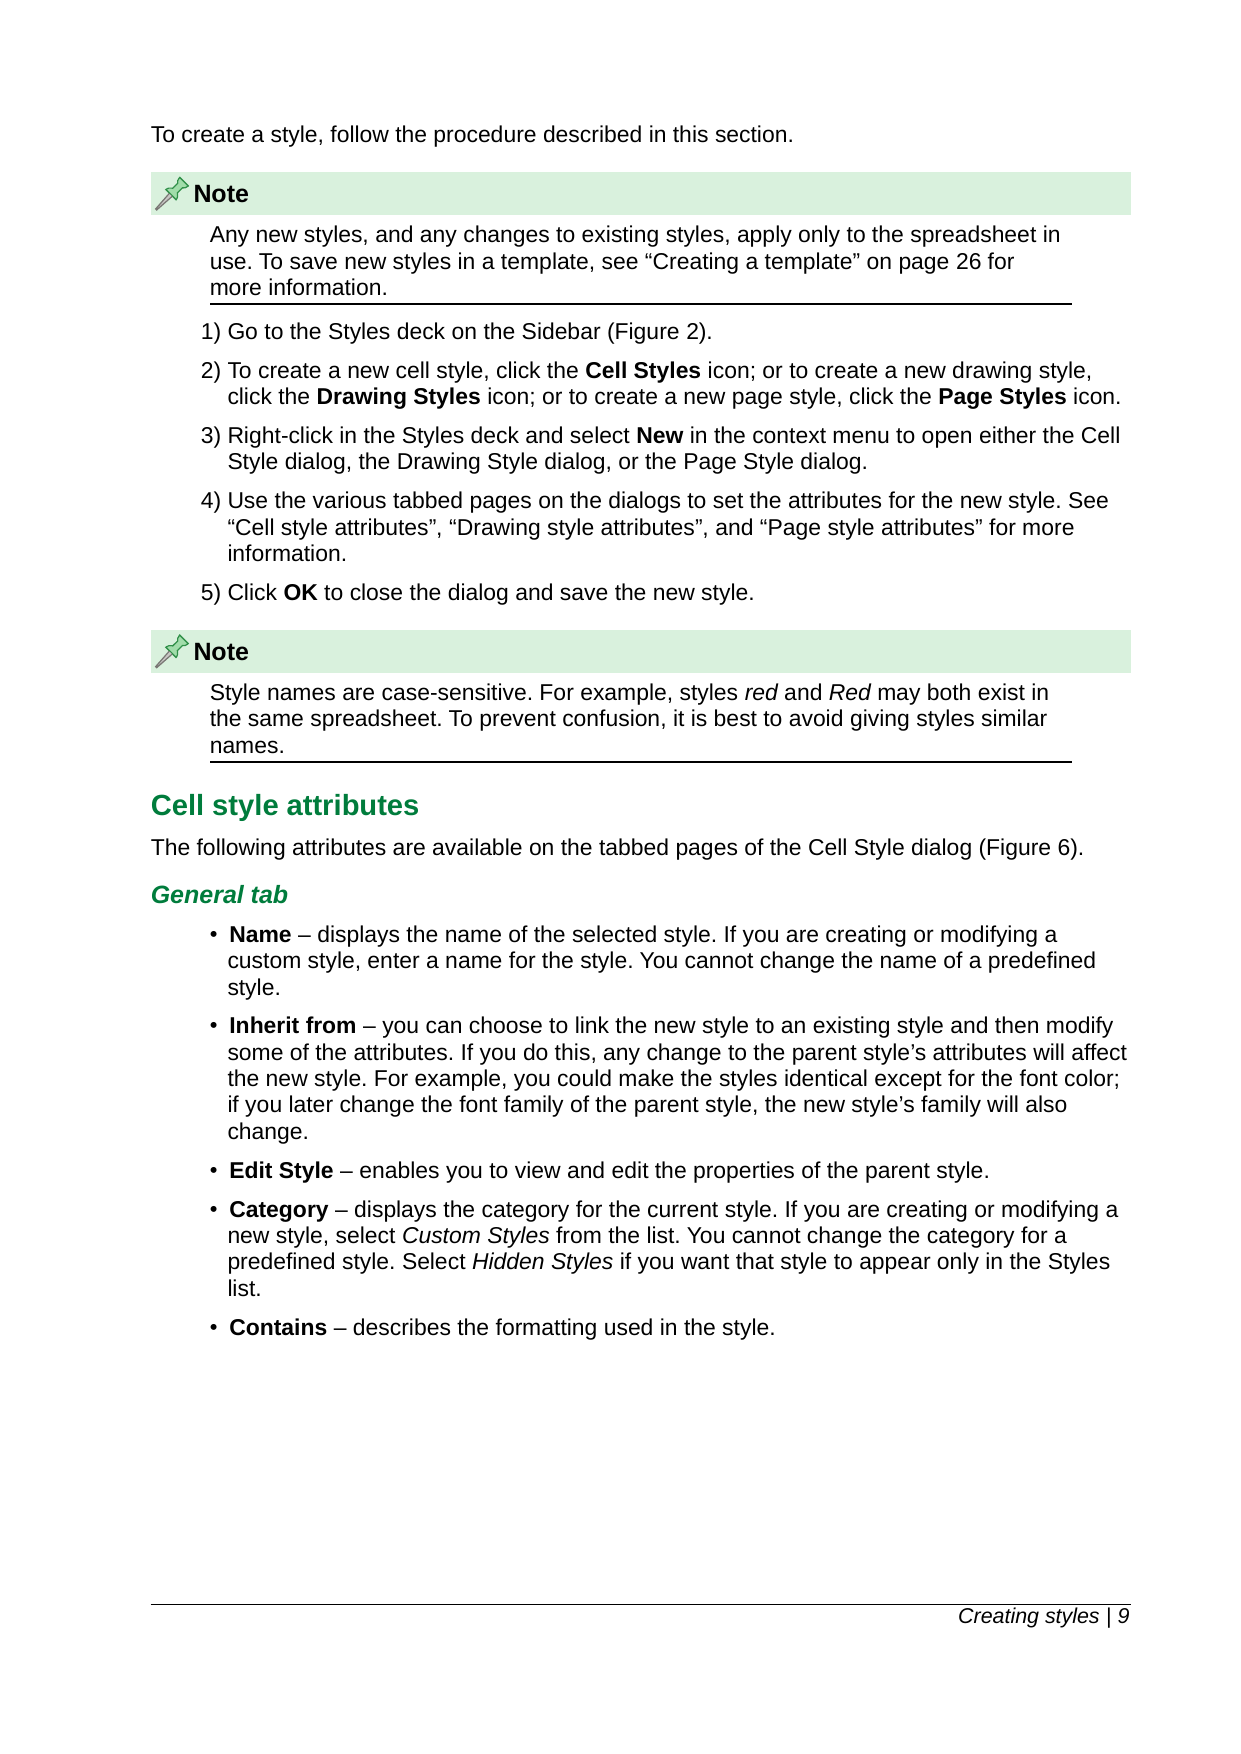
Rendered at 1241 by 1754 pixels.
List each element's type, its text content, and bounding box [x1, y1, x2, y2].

list Right-click in the Styles deck and select New in the context menu to open either the Cell Style dialog, the Drawing Style dialog, or the Page Style dialog. [227, 422, 1131, 475]
list Go to the Styles deck on the Sidebar (Figure 2). [227, 318, 1131, 344]
list To create a new cell style, click the Cell Styles icon; or to create a new drawing style, click the Drawing Styles icon; or to create a new page style, click the Page Styles icon. [227, 357, 1131, 409]
list Use the various tabbed pages on the dialogs to set the attributes for the new style. See “Cell style attributes”, “Drawing style attributes”, and “Page style attributes” for more information. [227, 487, 1131, 566]
list Click OK to close the dialog and save the new style. [227, 579, 1131, 605]
list Contains – describes the formatting used in the style. [209, 1313, 1131, 1340]
list Category – displays the category for the current style. If you are creating or modifying a new style, select Custom Styles from the list. You cannot change the category for a predefined style. Select Hidden Styles if you want that style to appear only in the Styles list. [209, 1196, 1131, 1301]
subtitle Note [151, 630, 1131, 673]
list Name – displays the name of the selected style. If you are creating or modifying a custom style, enter a name for the style. You cannot change the name of a predefined style. [209, 921, 1131, 1000]
list Edit Style – enables you to view and edit the properties of the parent style. [209, 1157, 1131, 1183]
subtitle Cell style attributes [151, 788, 1131, 821]
text The following attributes are available on the tabbed pages of the Cell Style dialog (Figure 6). [151, 834, 1131, 860]
list To create a style, follow the procedure described in this section. [151, 121, 1131, 147]
subtitle Note [151, 172, 1131, 215]
text Any new styles, and any changes to existing styles, apply only to the spreadsheet in use. To save new styles in a template, see “Creating a template” on page 26 for more information. [209, 221, 1072, 305]
text Style names are case-sensitive. For example, styles red and Red may both exist in the same spreadsheet. To prevent confusion, it is best to avoid giving styles similar names. [209, 679, 1072, 763]
list Inherit from – you can choose to link the new style to an existing style and then modify some of the attributes. If you do this, any change to the parent style’s attributes will affect the new style. For example, you could make the styles identical except for the font color; if you later change the font family of the parent style, the new style’s family will also change. [209, 1012, 1131, 1144]
subtitle General tab [151, 880, 1131, 908]
